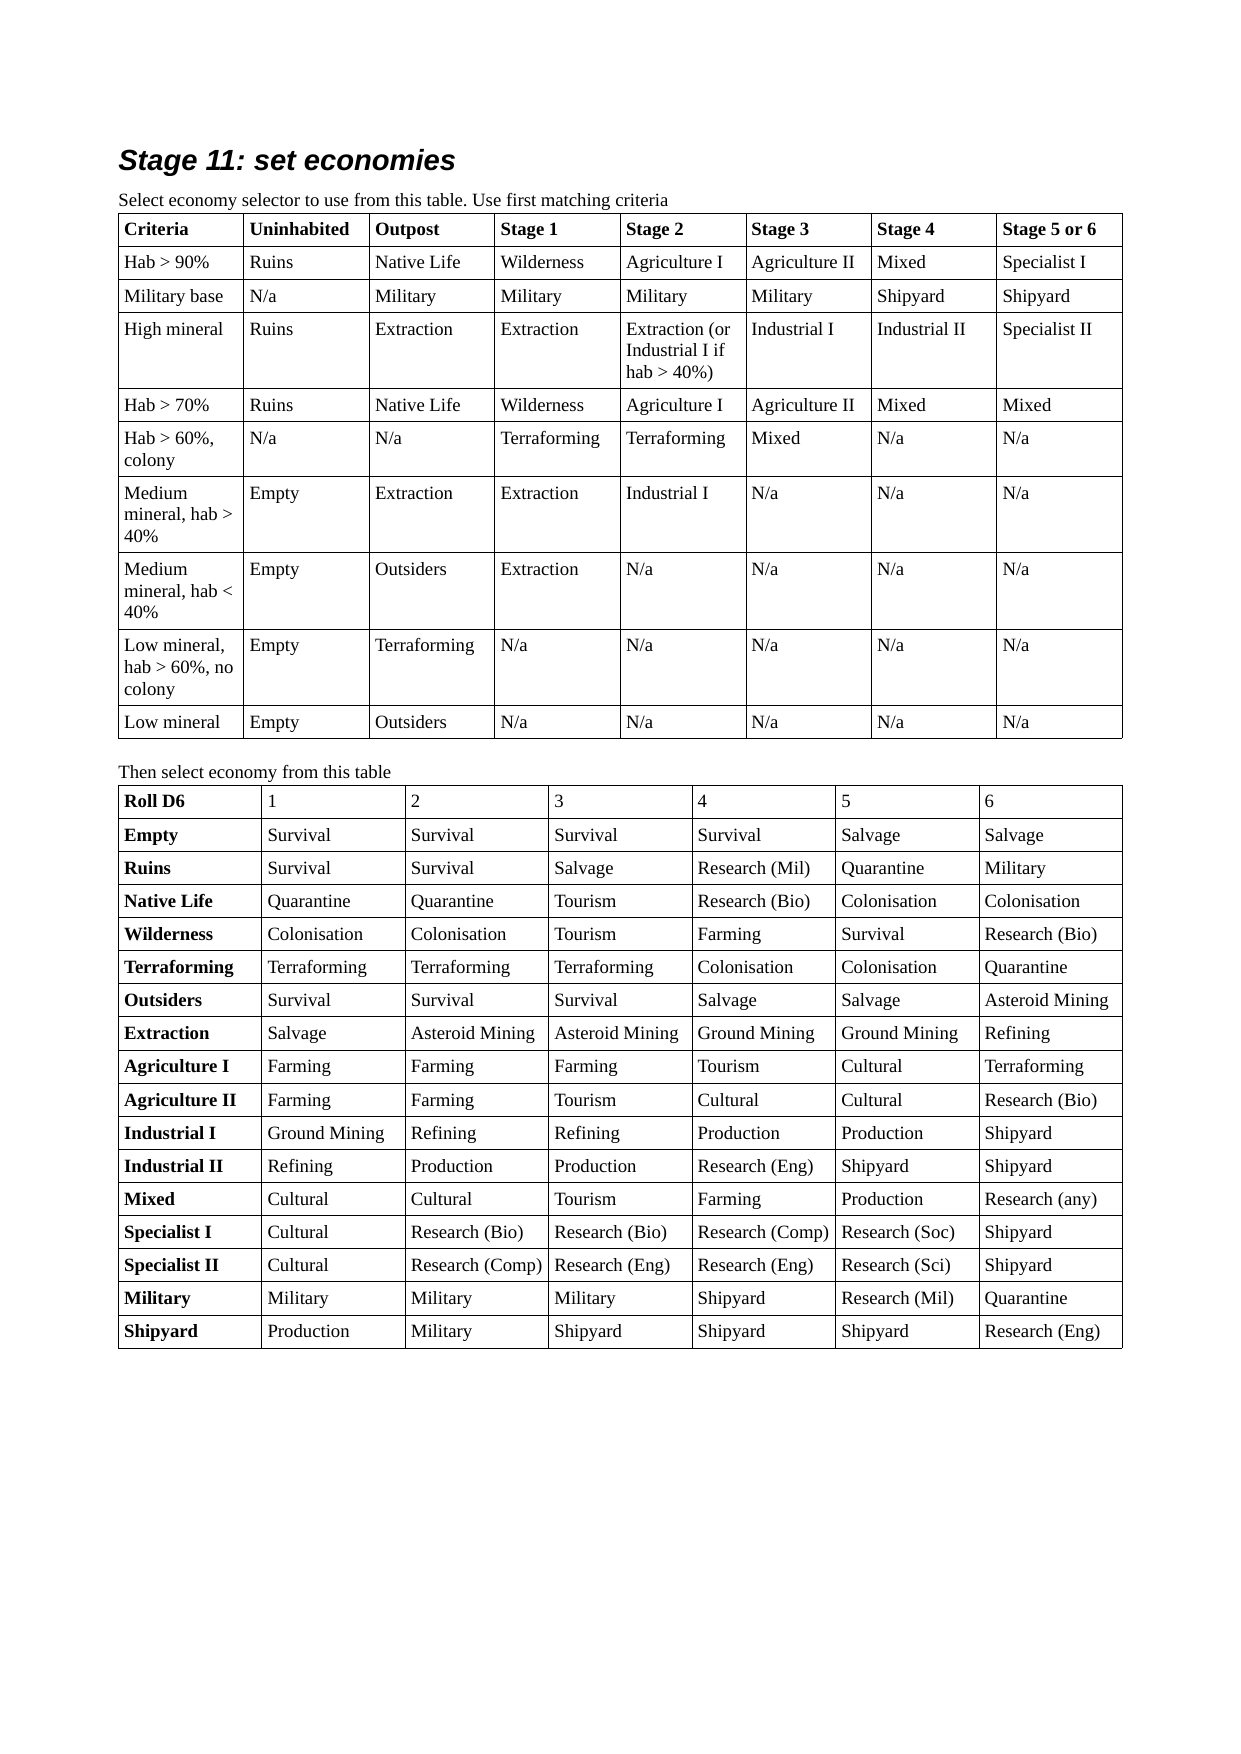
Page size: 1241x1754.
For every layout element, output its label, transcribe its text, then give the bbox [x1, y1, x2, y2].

table_cell Colonisation [980, 885, 1122, 917]
table_header 2 [406, 786, 548, 818]
table_cell Specialist I [119, 1216, 261, 1248]
table_cell Outsiders [370, 553, 494, 628]
table_cell Shipyard [693, 1282, 835, 1314]
table_cell Research (Bio) [980, 1084, 1122, 1116]
table_cell Ruins [244, 389, 369, 421]
table_cell Wilderness [495, 389, 620, 421]
table_cell Quarantine [980, 951, 1122, 983]
table_cell Terraforming [406, 951, 548, 983]
table_cell Low mineral [119, 706, 243, 738]
table_cell Terraforming [621, 422, 746, 476]
table_cell Agriculture I [119, 1051, 261, 1083]
table_cell Cultural [836, 1051, 979, 1083]
table_cell Farming [693, 918, 835, 950]
table_cell N/a [872, 477, 996, 552]
table_cell Military [747, 280, 871, 312]
table_header Roll D6 [119, 786, 261, 818]
table_cell Salvage [836, 819, 979, 851]
table_cell Terraforming [495, 422, 620, 476]
table_cell Shipyard [980, 1216, 1122, 1248]
table_cell Quarantine [406, 885, 548, 917]
table_cell Specialist II [997, 313, 1122, 388]
table_cell Native Life [119, 885, 261, 917]
table_cell Salvage [693, 984, 835, 1016]
table_cell N/a [370, 422, 494, 476]
table_cell Refining [406, 1117, 548, 1149]
table_cell Colonisation [836, 951, 979, 983]
table_cell High mineral [119, 313, 243, 388]
table_cell Shipyard [549, 1316, 692, 1348]
table_cell Salvage [980, 819, 1122, 851]
table_cell Refining [262, 1150, 405, 1182]
table_cell Terraforming [262, 951, 405, 983]
table_header Stage 3 [747, 214, 871, 246]
table_cell Shipyard [997, 280, 1122, 312]
table_cell Military [495, 280, 620, 312]
table_cell Low mineral, hab > 60%, no colony [119, 630, 243, 705]
table_cell Research (Eng) [693, 1249, 835, 1281]
table_cell Production [262, 1316, 405, 1348]
table_cell Cultural [262, 1183, 405, 1215]
table_header 6 [980, 786, 1122, 818]
table_cell N/a [872, 553, 996, 628]
table_header 4 [693, 786, 835, 818]
table_cell Quarantine [836, 852, 979, 884]
table_cell Military [406, 1316, 548, 1348]
table_cell Cultural [262, 1216, 405, 1248]
table_cell Military base [119, 280, 243, 312]
table_cell Production [693, 1117, 835, 1149]
table_header Criteria [119, 214, 243, 246]
table_cell Industrial I [621, 477, 746, 552]
table_cell Hab > 60%, colony [119, 422, 243, 476]
table_cell Research (Eng) [980, 1316, 1122, 1348]
table_cell Military [406, 1282, 548, 1314]
table_cell Native Life [370, 247, 494, 279]
table_cell Shipyard [693, 1316, 835, 1348]
table_cell Shipyard [119, 1316, 261, 1348]
table_header Stage 2 [621, 214, 746, 246]
table_cell N/a [495, 706, 620, 738]
table_cell Ground Mining [693, 1017, 835, 1049]
table_cell Shipyard [980, 1150, 1122, 1182]
table_cell Production [549, 1150, 692, 1182]
table_cell Outsiders [119, 984, 261, 1016]
table_cell Extraction [119, 1017, 261, 1049]
table_cell Military [262, 1282, 405, 1314]
table_cell Military [370, 280, 494, 312]
table_cell N/a [747, 477, 871, 552]
table_cell Asteroid Mining [549, 1017, 692, 1049]
table_cell Shipyard [836, 1150, 979, 1182]
table_cell Research (Bio) [980, 918, 1122, 950]
table_cell Mixed [747, 422, 871, 476]
table_cell Survival [406, 852, 548, 884]
table_cell Survival [549, 819, 692, 851]
table_cell Salvage [836, 984, 979, 1016]
table_cell Tourism [549, 885, 692, 917]
table_cell Hab > 70% [119, 389, 243, 421]
table_cell Survival [406, 819, 548, 851]
table_cell Wilderness [119, 918, 261, 950]
table_cell Industrial I [119, 1117, 261, 1149]
table_cell Mixed [119, 1183, 261, 1215]
table_cell Mixed [872, 389, 996, 421]
table_cell Ground Mining [836, 1017, 979, 1049]
table_cell Military [119, 1282, 261, 1314]
table_cell Cultural [262, 1249, 405, 1281]
table_cell Terraforming [119, 951, 261, 983]
table_cell Survival [836, 918, 979, 950]
table_cell N/a [872, 630, 996, 705]
table_cell Ground Mining [262, 1117, 405, 1149]
table_cell Extraction [495, 553, 620, 628]
table_cell Farming [406, 1084, 548, 1116]
table_cell Medium mineral, hab > 40% [119, 477, 243, 552]
table_cell Hab > 90% [119, 247, 243, 279]
table_cell Empty [119, 819, 261, 851]
table_cell N/a [244, 280, 369, 312]
table_cell Production [836, 1117, 979, 1149]
table_cell Farming [406, 1051, 548, 1083]
text Select economy selector to use from this table. Use first matching criteria [118, 189, 1122, 211]
table_cell Cultural [693, 1084, 835, 1116]
table_cell Survival [693, 819, 835, 851]
table_cell Colonisation [836, 885, 979, 917]
table_cell Terraforming [980, 1051, 1122, 1083]
table_cell Research (Bio) [693, 885, 835, 917]
table_cell N/a [997, 477, 1122, 552]
table_cell N/a [872, 706, 996, 738]
table_cell Military [549, 1282, 692, 1314]
table_cell Tourism [549, 1183, 692, 1215]
table_cell Research (Mil) [836, 1282, 979, 1314]
table_cell Extraction [370, 477, 494, 552]
table_header Stage 4 [872, 214, 996, 246]
table_cell Agriculture II [119, 1084, 261, 1116]
table_cell Outsiders [370, 706, 494, 738]
table_cell N/a [621, 706, 746, 738]
table_cell Farming [693, 1183, 835, 1215]
table_cell Terraforming [370, 630, 494, 705]
table_header Stage 1 [495, 214, 620, 246]
table_header Outpost [370, 214, 494, 246]
table_cell Empty [244, 477, 369, 552]
table_header Uninhabited [244, 214, 369, 246]
table_cell Empty [244, 706, 369, 738]
table_cell Asteroid Mining [406, 1017, 548, 1049]
table_cell Survival [262, 852, 405, 884]
table_cell Military [621, 280, 746, 312]
table_cell N/a [997, 630, 1122, 705]
table_cell Agriculture II [747, 247, 871, 279]
table_cell Research (Eng) [693, 1150, 835, 1182]
table_cell Ruins [244, 247, 369, 279]
table_cell Farming [262, 1084, 405, 1116]
table_cell Quarantine [262, 885, 405, 917]
table_cell Cultural [406, 1183, 548, 1215]
table_cell Survival [549, 984, 692, 1016]
table_cell Colonisation [262, 918, 405, 950]
table_cell N/a [244, 422, 369, 476]
table_cell Extraction [495, 313, 620, 388]
table_cell N/a [621, 553, 746, 628]
table_header 1 [262, 786, 405, 818]
table_cell Ruins [119, 852, 261, 884]
subtitle Stage 11: set economies [118, 143, 1122, 177]
table_cell Agriculture I [621, 389, 746, 421]
table_cell Empty [244, 630, 369, 705]
table_cell Agriculture I [621, 247, 746, 279]
table_cell Extraction [495, 477, 620, 552]
table_cell Ruins [244, 313, 369, 388]
table_cell Research (Bio) [406, 1216, 548, 1248]
table_cell N/a [495, 630, 620, 705]
table_cell Refining [980, 1017, 1122, 1049]
table_cell Farming [262, 1051, 405, 1083]
table_cell Extraction [370, 313, 494, 388]
table_cell Colonisation [693, 951, 835, 983]
table_cell N/a [997, 422, 1122, 476]
table_cell Salvage [549, 852, 692, 884]
table_cell N/a [747, 706, 871, 738]
table_cell Shipyard [980, 1249, 1122, 1281]
table_cell Terraforming [549, 951, 692, 983]
table_cell Medium mineral, hab < 40% [119, 553, 243, 628]
text Then select economy from this table [118, 761, 1122, 783]
table_cell Research (Comp) [406, 1249, 548, 1281]
table_cell Asteroid Mining [980, 984, 1122, 1016]
table_header 5 [836, 786, 979, 818]
table_cell Specialist I [997, 247, 1122, 279]
table_cell Mixed [872, 247, 996, 279]
table_cell Refining [549, 1117, 692, 1149]
table_cell Research (Soc) [836, 1216, 979, 1248]
table_cell N/a [747, 553, 871, 628]
table_cell Tourism [549, 918, 692, 950]
table_cell N/a [621, 630, 746, 705]
table_cell N/a [997, 706, 1122, 738]
table_cell Research (any) [980, 1183, 1122, 1215]
table_cell Tourism [693, 1051, 835, 1083]
table_cell Extraction (or Industrial I if hab > 40%) [621, 313, 746, 388]
table_cell Native Life [370, 389, 494, 421]
table_cell Specialist II [119, 1249, 261, 1281]
table_cell Colonisation [406, 918, 548, 950]
table_cell N/a [997, 553, 1122, 628]
table_cell Research (Eng) [549, 1249, 692, 1281]
table_header Stage 5 or 6 [997, 214, 1122, 246]
table_cell Production [836, 1183, 979, 1215]
table_cell Research (Comp) [693, 1216, 835, 1248]
table_cell Research (Bio) [549, 1216, 692, 1248]
table_cell Military [980, 852, 1122, 884]
table_cell Shipyard [836, 1316, 979, 1348]
table_cell N/a [747, 630, 871, 705]
table_cell Wilderness [495, 247, 620, 279]
table_cell Salvage [262, 1017, 405, 1049]
table_cell Farming [549, 1051, 692, 1083]
table_header 3 [549, 786, 692, 818]
table_cell Survival [262, 819, 405, 851]
table_cell Shipyard [872, 280, 996, 312]
table_cell N/a [872, 422, 996, 476]
table_cell Quarantine [980, 1282, 1122, 1314]
table_cell Shipyard [980, 1117, 1122, 1149]
table_cell Research (Mil) [693, 852, 835, 884]
table_cell Agriculture II [747, 389, 871, 421]
table_cell Mixed [997, 389, 1122, 421]
table_cell Industrial II [872, 313, 996, 388]
table_cell Cultural [836, 1084, 979, 1116]
table_cell Tourism [549, 1084, 692, 1116]
table_cell Industrial II [119, 1150, 261, 1182]
table_cell Empty [244, 553, 369, 628]
table_cell Survival [406, 984, 548, 1016]
table_cell Industrial I [747, 313, 871, 388]
table_cell Research (Sci) [836, 1249, 979, 1281]
table_cell Survival [262, 984, 405, 1016]
table_cell Production [406, 1150, 548, 1182]
